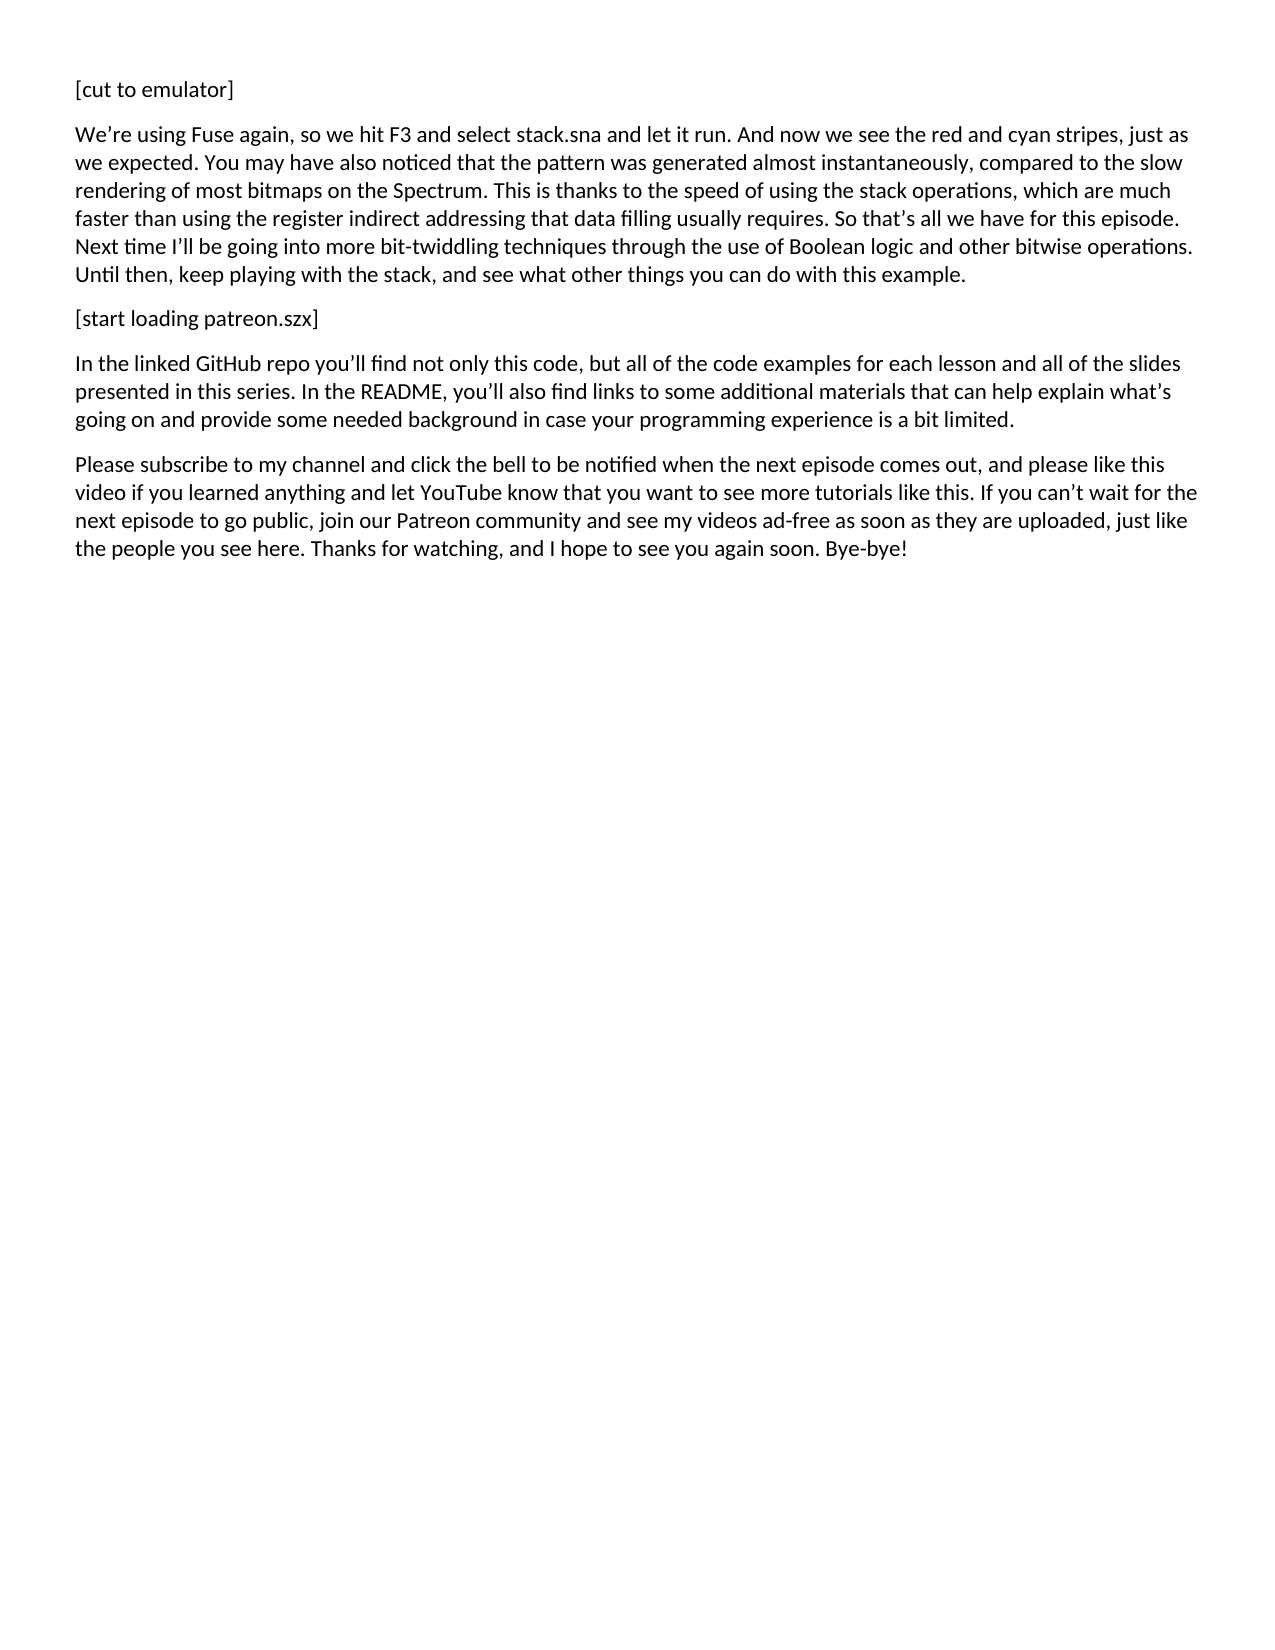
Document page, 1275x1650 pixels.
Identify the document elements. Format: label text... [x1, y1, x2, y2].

text [start loading patreon.szx] [75, 304, 1200, 332]
text Please subscribe to my channel and click the bell to be notified when the next episode comes out, and please like this video if you learned anything and let YouTube know that you want to see more tutorials like this. If you can’t wait for the next episode to go public, join our Patreon community and see my videos ad-free as soon as they are uploaded, just like the people you see here. Thanks for watching, and I hope to see you again soon. Bye-bye! [75, 450, 1200, 562]
text We’re using Fuse again, so we hit F3 and select stack.sna and let it run. And now we see the red and cyan stripes, just as we expected. You may have also noticed that the pattern was generated almost instantaneously, compared to the slow rendering of most bitmaps on the Spectrum. This is thanks to the speed of using the stack operations, which are much faster than using the register indirect addressing that data filling usually requires. So that’s all we have for this episode. Next time I’ll be going into more bit-twiddling techniques through the use of Boolean logic and other bitwise operations. Until then, keep playing with the stack, and see what other things you can do with this example. [75, 120, 1200, 288]
text [cut to emulator] [75, 75, 1200, 103]
text In the linked GitHub repo you’ll find not only this code, but all of the code examples for each lesson and all of the slides presented in this series. In the README, you’ll also find links to some additional materials that can help explain what’s going on and provide some needed background in case your programming experience is a bit limited. [75, 349, 1200, 433]
